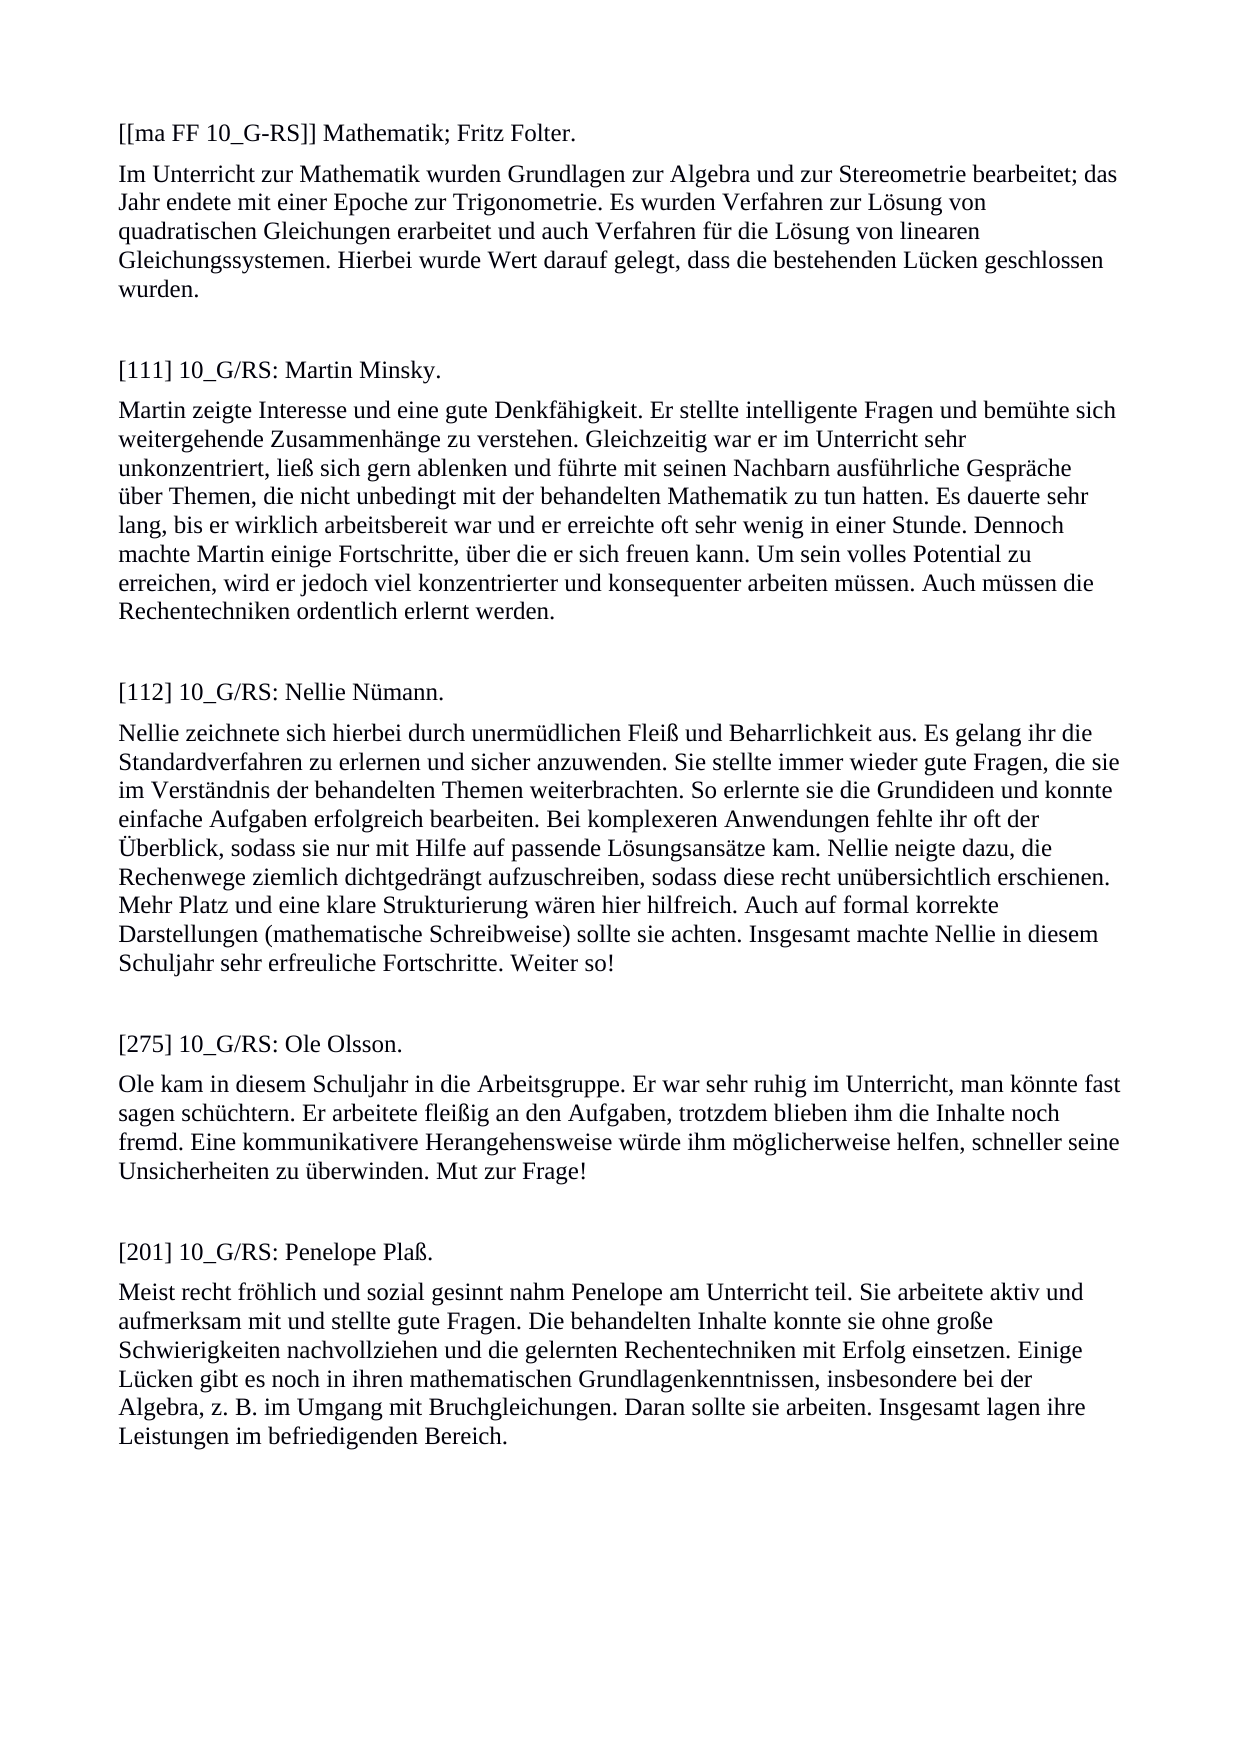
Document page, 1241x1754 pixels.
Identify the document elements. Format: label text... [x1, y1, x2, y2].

text [111] 10_G/RS: Martin Minsky. [118, 355, 1122, 383]
text [112] 10_G/RS: Nellie Nümann. [118, 677, 1122, 706]
text [201] 10_G/RS: Penelope Plaß. [118, 1237, 1122, 1266]
text Im Unterricht zur Mathematik wurden Grundlagen zur Algebra und zur Stereometrie bearbeitet; das Jahr endete mit einer Epoche zur Trigonometrie. Es wurden Verfahren zur Lösung von quadratischen Gleichungen erarbeitet und auch Verfahren für die Lösung von linearen Gleichungssystemen. Hierbei wurde Wert darauf gelegt, dass die bestehenden Lücken geschlossen wurden. [118, 159, 1122, 302]
text [275] 10_G/RS: Ole Olsson. [118, 1029, 1122, 1058]
text [[ma FF 10_G-RS]] Mathematik; Fritz Folter. [118, 118, 1122, 147]
text Martin zeigte Interesse und eine gute Denkfähigkeit. Er stellte intelligente Fragen und bemühte sich weitergehende Zusammenhänge zu verstehen. Gleichzeitig war er im Unterricht sehr unkonzentriert, ließ sich gern ablenken und führte mit seinen Nachbarn ausführliche Gespräche über Themen, die nicht unbedingt mit der behandelten Mathematik zu tun hatten. Es dauerte sehr lang, bis er wirklich arbeitsbereit war und er erreichte oft sehr wenig in einer Stunde. Dennoch machte Martin einige Fortschritte, über die er sich freuen kann. Um sein volles Potential zu erreichen, wird er jedoch viel konzentrierter und konsequenter arbeiten müssen. Auch müssen die Rechentechniken ordentlich erlernt werden. [118, 395, 1122, 625]
text Ole kam in diesem Schuljahr in die Arbeitsgruppe. Er war sehr ruhig im Unterricht, man könnte fast sagen schüchtern. Er arbeitete fleißig an den Aufgaben, trotzdem blieben ihm die Inhalte noch fremd. Eine kommunikativere Herangehensweise würde ihm möglicherweise helfen, schneller seine Unsicherheiten zu überwinden. Mut zur Frage! [118, 1069, 1122, 1184]
text Meist recht fröhlich und sozial gesinnt nahm Penelope am Unterricht teil. Sie arbeitete aktiv und aufmerksam mit und stellte gute Fragen. Die behandelten Inhalte konnte sie ohne große Schwierigkeiten nachvollziehen und die gelernten Rechentechniken mit Erfolg einsetzen. Einige Lücken gibt es noch in ihren mathematischen Grundlagenkenntnissen, insbesondere bei der Algebra, z. B. im Umgang mit Bruchgleichungen. Daran sollte sie arbeiten. Insgesamt lagen ihre Leistungen im befriedigenden Bereich. [118, 1277, 1122, 1450]
text Nellie zeichnete sich hierbei durch unermüdlichen Fleiß und Beharrlichkeit aus. Es gelang ihr die Standardverfahren zu erlernen und sicher anzuwenden. Sie stellte immer wieder gute Fragen, die sie im Verständnis der behandelten Themen weiterbrachten. So erlernte sie die Grundideen und konnte einfache Aufgaben erfolgreich bearbeiten. Bei komplexeren Anwendungen fehlte ihr oft der Überblick, sodass sie nur mit Hilfe auf passende Lösungsansätze kam. Nellie neigte dazu, die Rechenwege ziemlich dichtgedrängt aufzuschreiben, sodass diese recht unübersichtlich erschienen. Mehr Platz und eine klare Strukturierung wären hier hilfreich. Auch auf formal korrekte Darstellungen (mathematische Schreibweise) sollte sie achten. Insgesamt machte Nellie in diesem Schuljahr sehr erfreuliche Fortschritte. Weiter so! [118, 718, 1122, 977]
